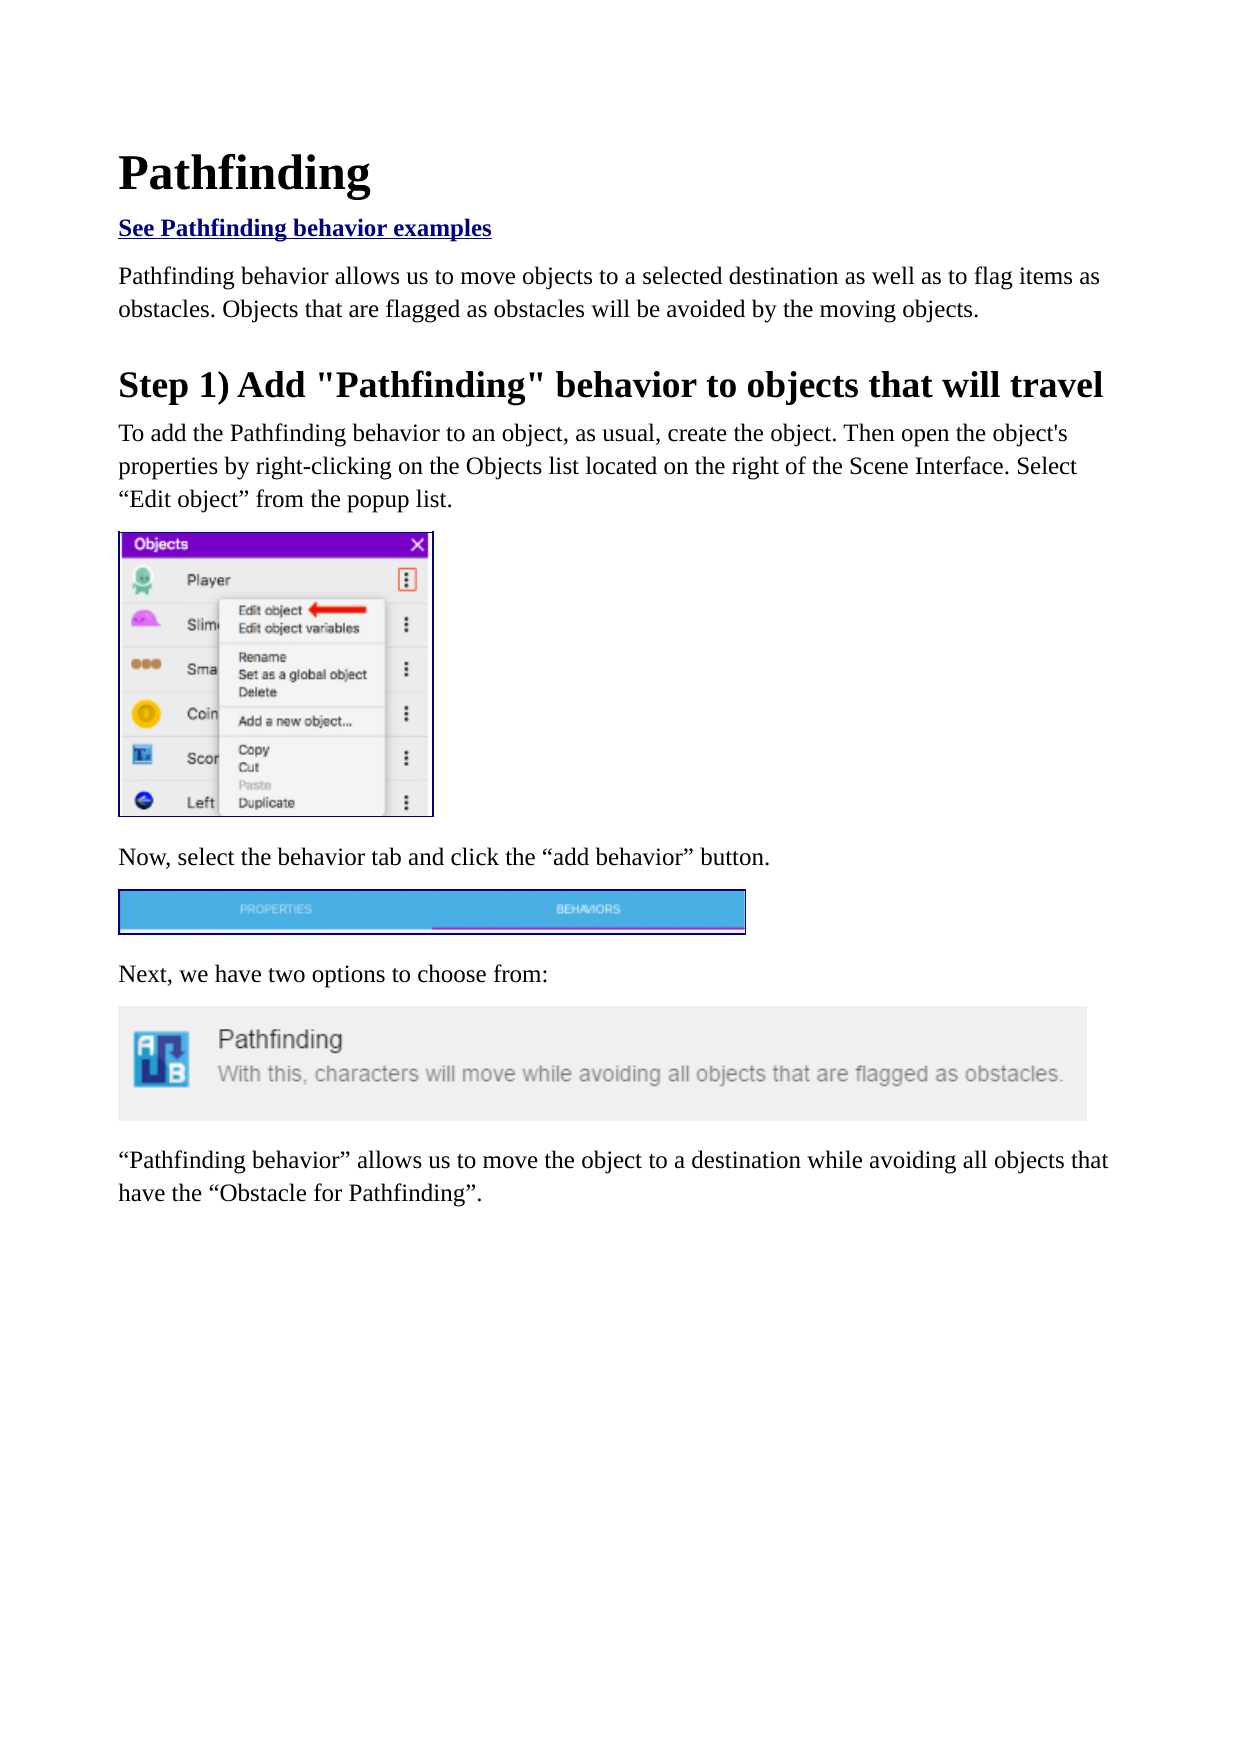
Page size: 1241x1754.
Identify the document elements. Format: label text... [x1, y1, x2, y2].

text See Pathfinding behavior examples [118, 213, 1122, 242]
picture [120, 533, 432, 816]
text Now, select the behavior tab and click the “add behavior” button. [118, 842, 1122, 870]
text Next, we have two options to choose from: [118, 959, 1122, 988]
picture [118, 1006, 1087, 1121]
subtitle Step 1) Add "Pathfinding" behavior to objects that will travel [118, 362, 1122, 405]
text “Pathfinding behavior” allows us to move the object to a destination while avoiding all objects that have the “Obstacle for Pathfinding”. [118, 1145, 1122, 1207]
picture [120, 891, 745, 933]
text To add the Pathfinding behavior to an object, as usual, create the object. Then open the object's properties by right-clicking on the Objects list located on the right of the Scene Interface. Select “Edit object” from the popup list. [118, 418, 1122, 513]
text Pathfinding behavior allows us to move objects to a selected destination as well as to flag items as obstacles. Objects that are flagged as obstacles will be avoided by the moving objects. [118, 261, 1122, 322]
subtitle Pathfinding [118, 143, 1122, 201]
